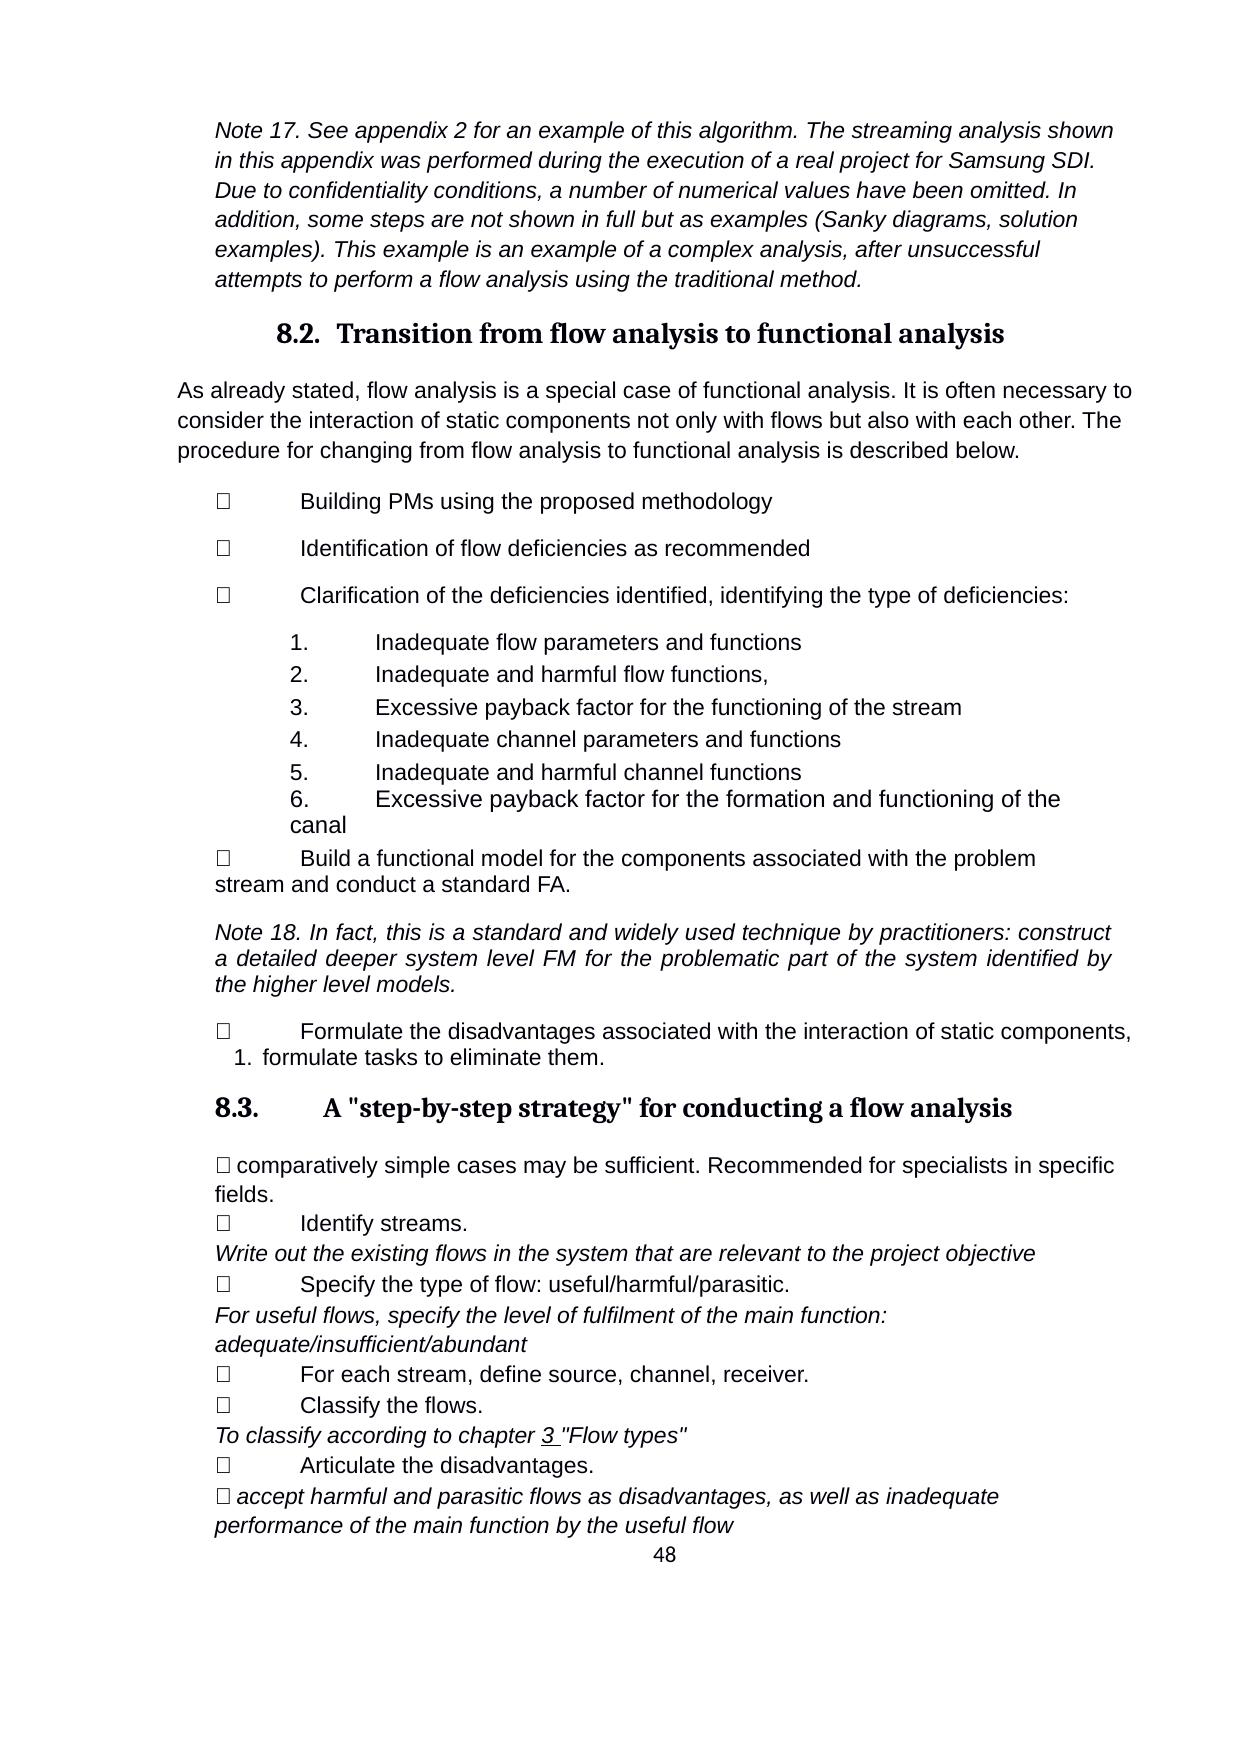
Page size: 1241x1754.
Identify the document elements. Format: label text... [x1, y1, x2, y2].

text 48 [150, 1541, 1179, 1568]
list Inadequate and harmful flow functions, [289, 661, 1150, 688]
list Building PMs using the proposed methodology [214, 488, 1150, 514]
list Inadequate channel parameters and functions [289, 726, 1150, 753]
text Write out the existing flows in the system that are relevant to the project objective [214, 1240, 1150, 1267]
list Excessive payback factor for the functioning of the stream [289, 694, 1150, 720]
text 8.3. A "step-by-step strategy" for conducting a flow analysis [214, 1091, 1150, 1125]
list Build a functional model for the components associated with the problem stream and conduct a standard FA. [214, 846, 1094, 898]
list Clarification of the deficiencies identified, identifying the type of deficiencies: [214, 582, 1150, 608]
text To classify according to chapter 3 "Flow types" [214, 1422, 1150, 1448]
list Classify the flows. [214, 1392, 1150, 1418]
list formulate tasks to eliminate them. [233, 1044, 1150, 1070]
list For each stream, define source, channel, receiver. [214, 1361, 1150, 1388]
list Excessive payback factor for the formation and functioning of the canal [289, 787, 1079, 839]
list Inadequate flow parameters and functions [289, 629, 1150, 655]
text Note 17. See appendix 2 for an example of this algorithm. The streaming analysis shown in this appendix was performed during the execution of a real project for Samsung SDI. Due to confidentiality conditions, a number of numerical values have been omitted. In addition, some steps are not shown in full but as examples (Sanky diagrams, solution examples). This example is an example of a complex analysis, after unsuccessful attempts to perform a flow analysis using the traditional method. [214, 117, 1131, 292]
list Formulate the disadvantages associated with the interaction of static components, [214, 1018, 1150, 1044]
list Specify the type of flow: useful/harmful/parasitic. [214, 1271, 1150, 1297]
text As already stated, flow analysis is a special case of functional analysis. It is often necessary to consider the interaction of static components not only with flows but also with each other. The procedure for changing from flow analysis to functional analysis is described below. [177, 377, 1142, 463]
list accept harmful and parasitic flows as disadvantages, as well as inadequate performance of the main function by the useful flow [214, 1483, 1046, 1538]
list Inadequate and harmful channel functions [289, 758, 1150, 785]
text For useful flows, specify the level of fulfilment of the main function: adequate/insufficient/abundant [214, 1302, 987, 1357]
list Articulate the disadvantages. [214, 1452, 1150, 1478]
list Identify streams. [214, 1210, 1150, 1237]
list Identification of flow deficiencies as recommended [214, 535, 1150, 561]
list comparatively simple cases may be sufficient. Recommended for specialists in specific fields. [214, 1152, 1142, 1207]
text Note 18. In fact, this is a standard and widely used technique by practitioners: construct a detailed deeper system level FM for the problematic part of the system identified by the higher level models. [214, 919, 1112, 997]
text 8.2. Transition from flow analysis to functional analysis [150, 317, 1131, 351]
